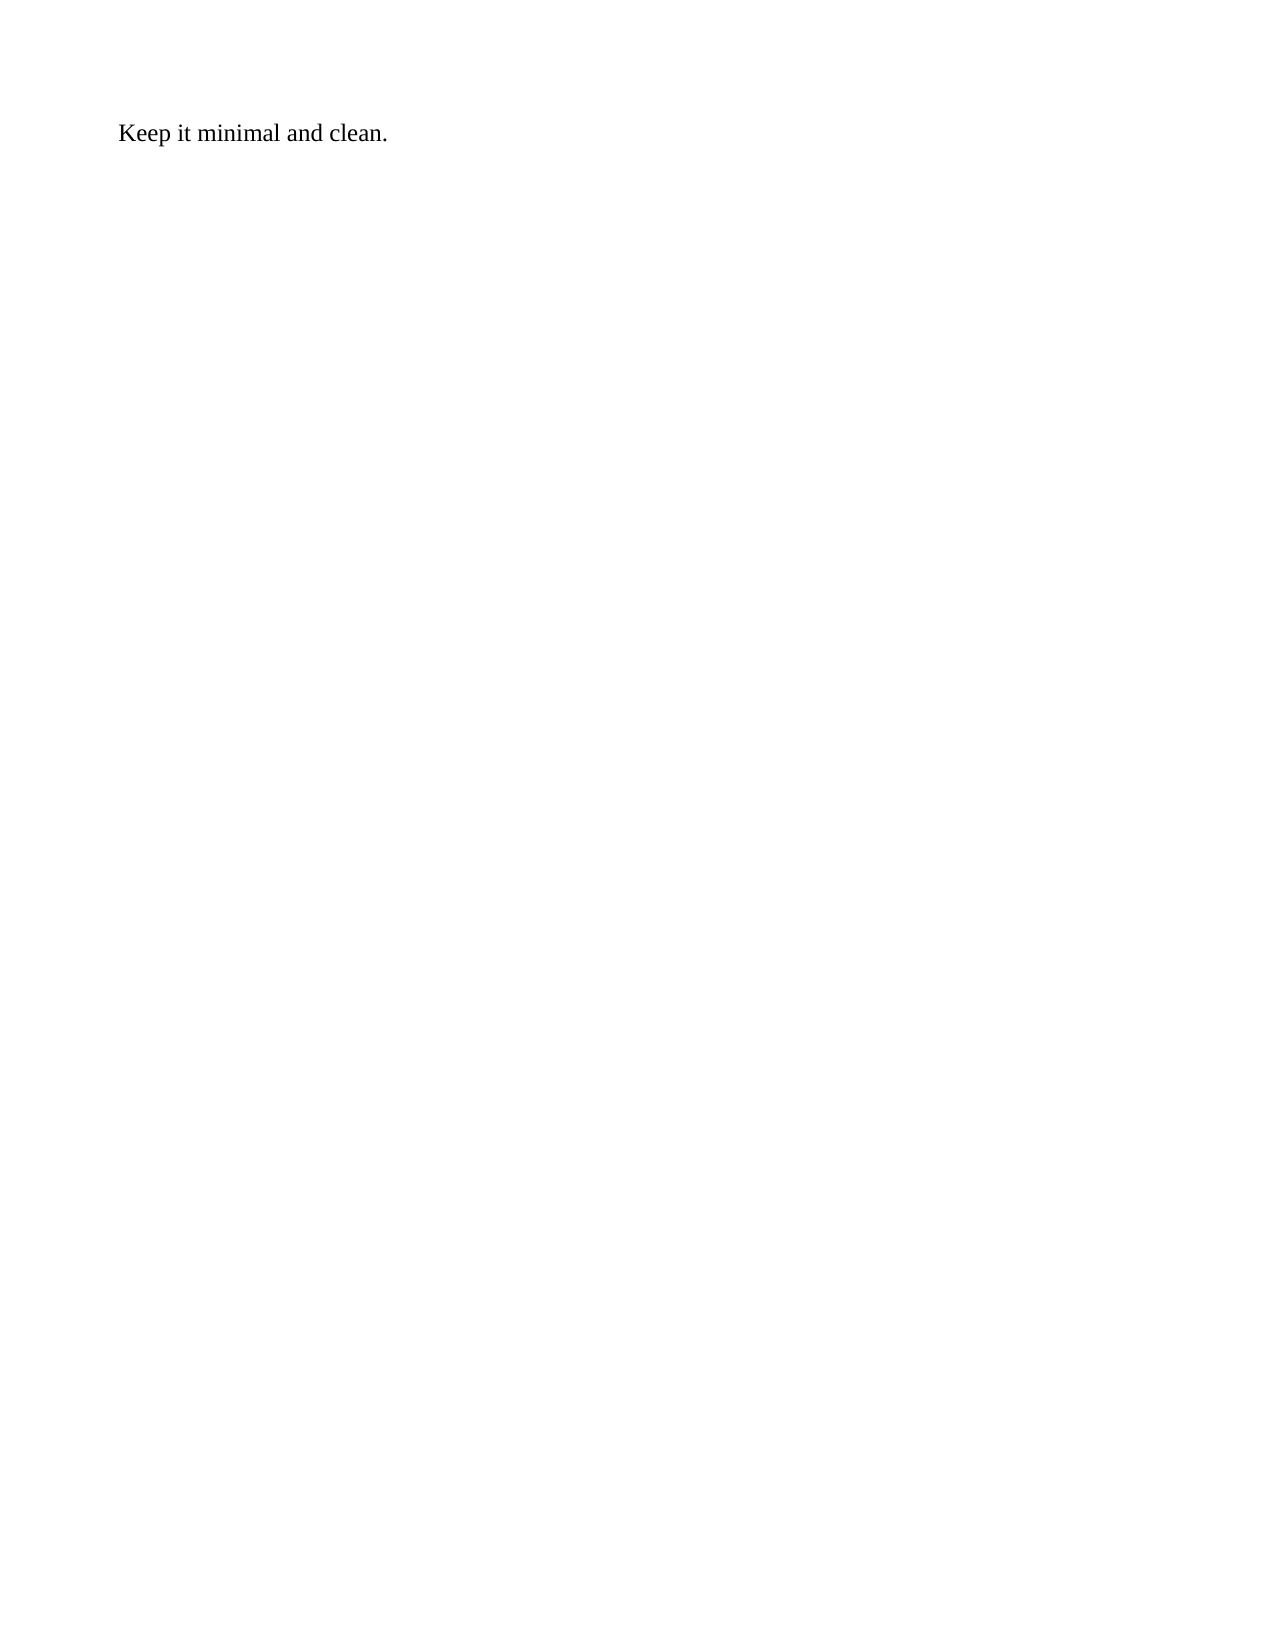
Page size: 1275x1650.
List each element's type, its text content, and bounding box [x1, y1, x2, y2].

text Keep it minimal and clean. [118, 118, 1157, 147]
